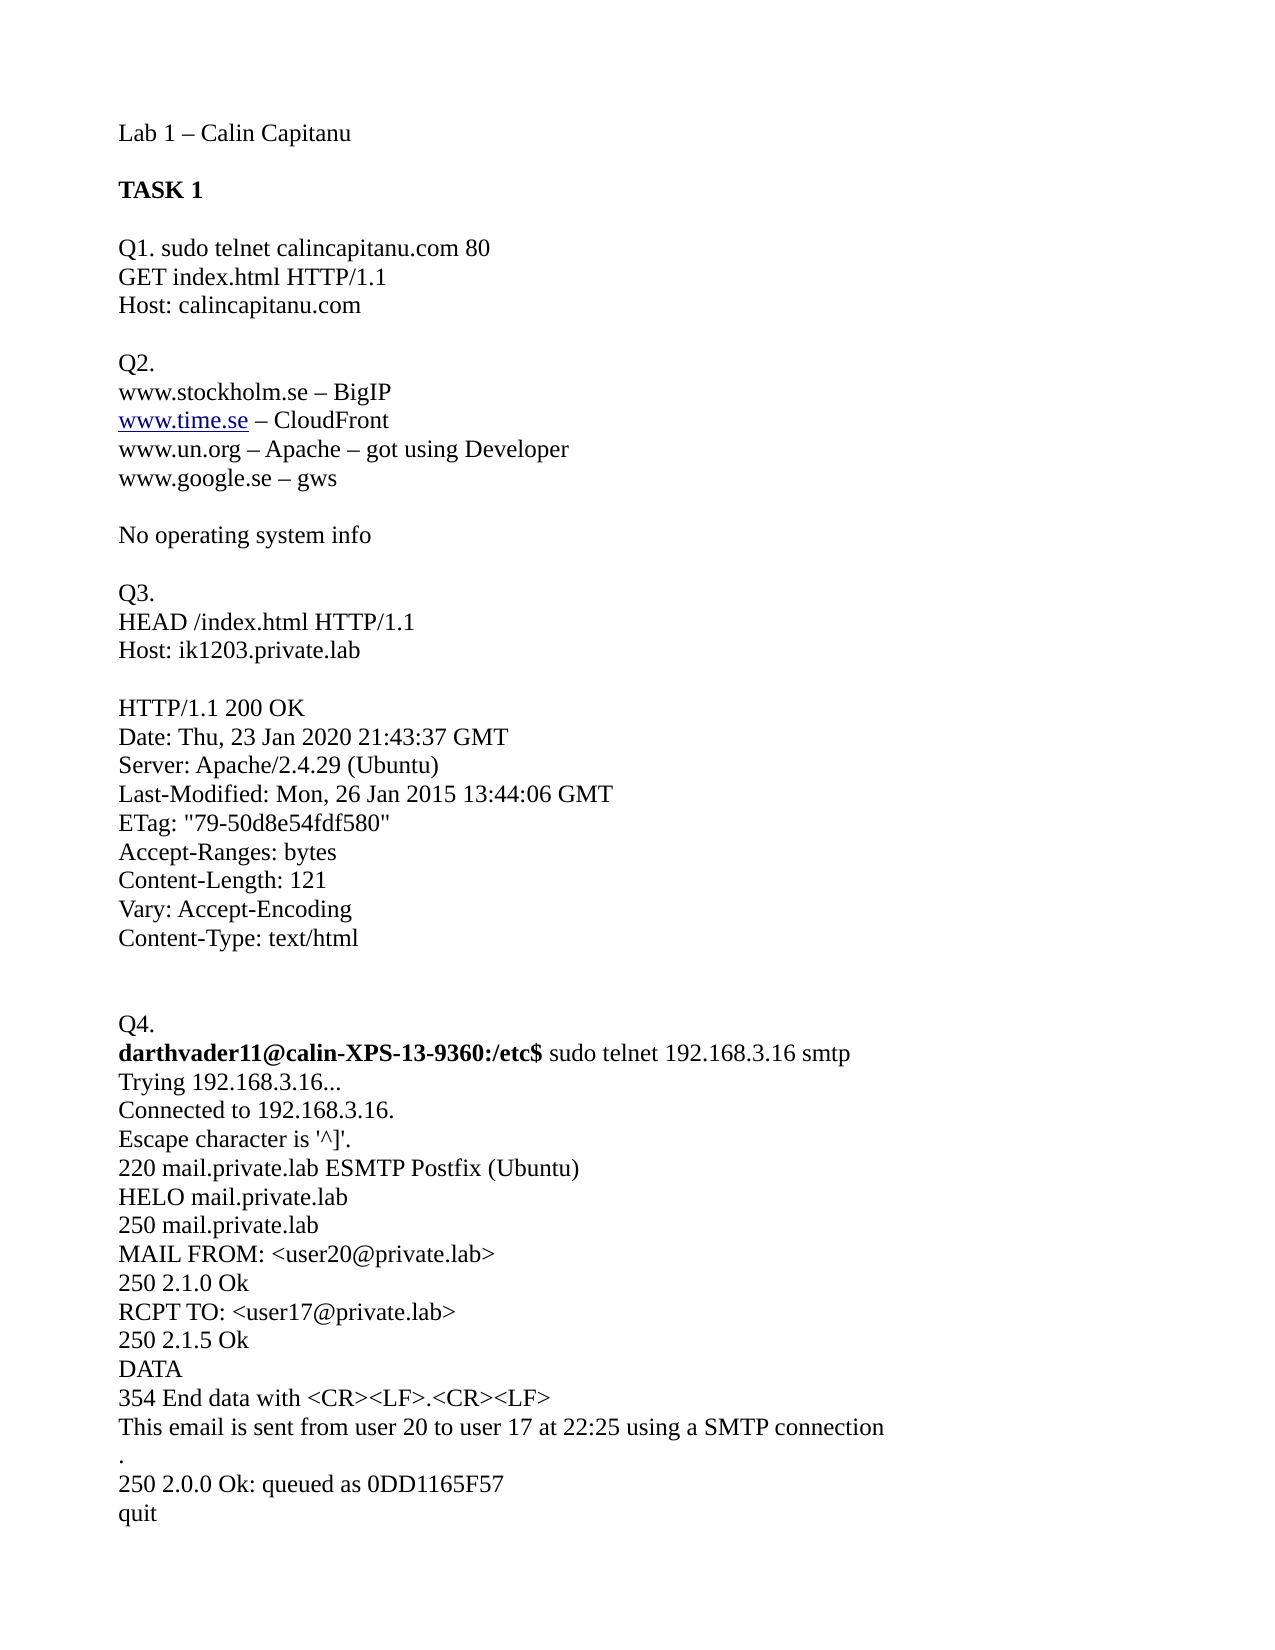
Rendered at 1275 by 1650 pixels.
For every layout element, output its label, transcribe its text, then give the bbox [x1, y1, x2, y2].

text 354 End data with <CR><LF>.<CR><LF> [118, 1383, 1157, 1412]
text www.stockholm.se – BigIP [118, 377, 1157, 406]
text DATA [118, 1354, 1157, 1383]
text Lab 1 – Calin Capitanu [118, 118, 1157, 147]
text GET index.html HTTP/1.1 [118, 262, 1157, 291]
text ETag: "79-50d8e54fdf580" [118, 808, 1157, 837]
text Content-Length: 121 [118, 866, 1157, 894]
text RCPT TO: <user17@private.lab> [118, 1297, 1157, 1326]
text Escape character is '^]'. [118, 1124, 1157, 1153]
text This email is sent from user 20 to user 17 at 22:25 using a SMTP connection [118, 1412, 1157, 1441]
text 250 2.0.0 Ok: queued as 0DD1165F57 [118, 1469, 1157, 1498]
text www.google.se – gws [118, 463, 1157, 492]
text Host: calincapitanu.com [118, 291, 1157, 319]
text Trying 192.168.3.16... [118, 1067, 1157, 1096]
text TASK 1 [118, 176, 1157, 204]
text MAIL FROM: <user20@private.lab> [118, 1239, 1157, 1268]
text www.time.se – CloudFront [118, 406, 1157, 434]
text darthvader11@calin-XPS-13-9360:/etc$ sudo telnet 192.168.3.16 smtp [118, 1038, 1157, 1067]
text Q3. [118, 578, 1157, 607]
text HEAD /index.html HTTP/1.1 [118, 607, 1157, 636]
text Vary: Accept-Encoding [118, 894, 1157, 923]
text www.un.org – Apache – got using Developer [118, 434, 1157, 463]
text No operating system info [118, 521, 1157, 549]
text Q2. [118, 348, 1157, 377]
text HTTP/1.1 200 OK [118, 693, 1157, 722]
text Q4. [118, 1009, 1157, 1038]
text 250 2.1.0 Ok [118, 1268, 1157, 1297]
text Accept-Ranges: bytes [118, 837, 1157, 866]
text Date: Thu, 23 Jan 2020 21:43:37 GMT [118, 722, 1157, 751]
text Server: Apache/2.4.29 (Ubuntu) [118, 751, 1157, 779]
text 250 mail.private.lab [118, 1211, 1157, 1239]
text Q1. sudo telnet calincapitanu.com 80 [118, 233, 1157, 262]
text HELO mail.private.lab [118, 1182, 1157, 1211]
text 250 2.1.5 Ok [118, 1326, 1157, 1354]
text Host: ik1203.private.lab [118, 636, 1157, 664]
text Last-Modified: Mon, 26 Jan 2015 13:44:06 GMT [118, 779, 1157, 808]
text quit [118, 1498, 1157, 1527]
text . [118, 1441, 1157, 1469]
text 220 mail.private.lab ESMTP Postfix (Ubuntu) [118, 1153, 1157, 1182]
text Connected to 192.168.3.16. [118, 1096, 1157, 1124]
text Content-Type: text/html [118, 923, 1157, 952]
